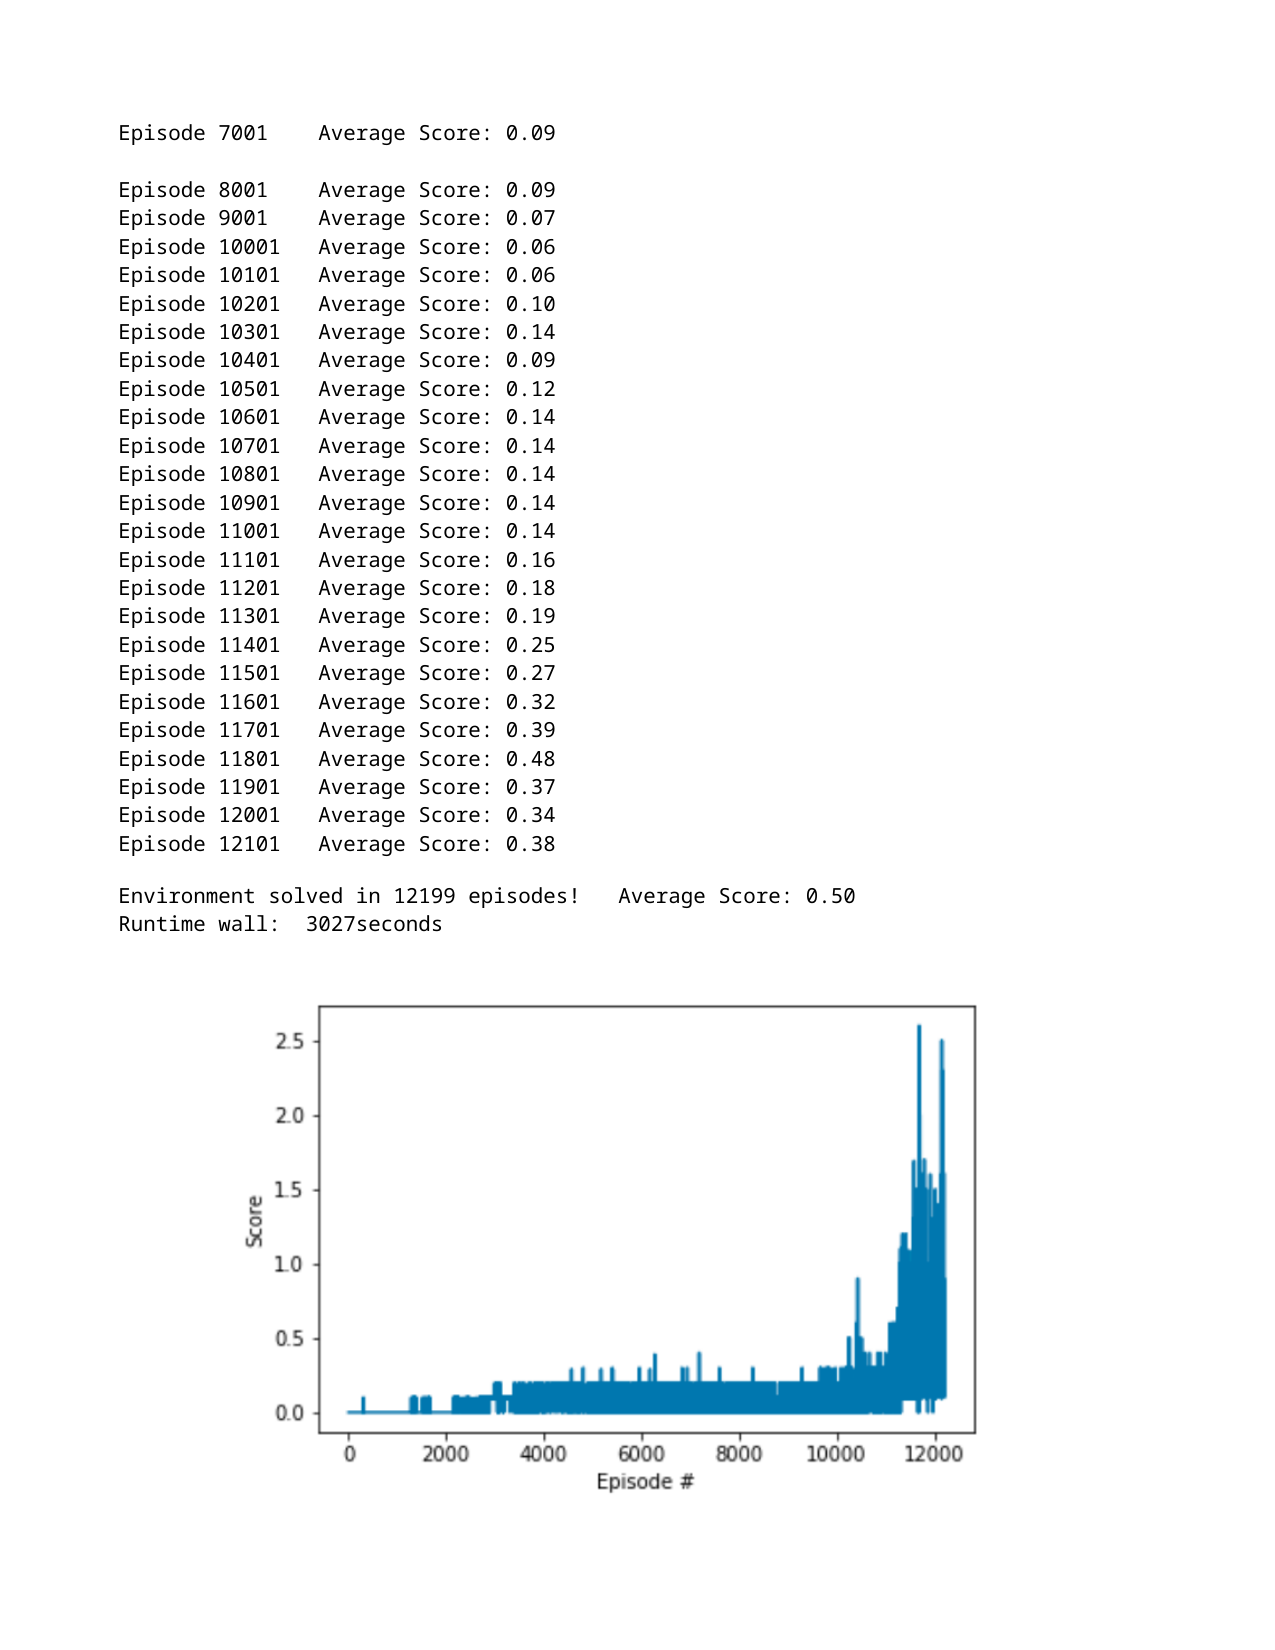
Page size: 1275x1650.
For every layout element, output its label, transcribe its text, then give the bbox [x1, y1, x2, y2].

text Episode 12101 Average Score: 0.38 [118, 829, 1157, 857]
text Episode 10601 Average Score: 0.14 [118, 402, 1157, 431]
text Episode 11001 Average Score: 0.14 [118, 516, 1157, 545]
text Episode 10301 Average Score: 0.14 [118, 317, 1157, 346]
text Environment solved in 12199 episodes! Average Score: 0.50 [118, 881, 1157, 909]
text Episode 11201 Average Score: 0.18 [118, 573, 1157, 602]
text Episode 10801 Average Score: 0.14 [118, 459, 1157, 488]
text Episode 11901 Average Score: 0.37 [118, 772, 1157, 801]
text Runtime wall: 3027seconds [118, 909, 1157, 938]
text Episode 10701 Average Score: 0.14 [118, 431, 1157, 459]
text Episode 12001 Average Score: 0.34 [118, 801, 1157, 829]
text Episode 10201 Average Score: 0.10 [118, 289, 1157, 317]
text Episode 10001 Average Score: 0.06 [118, 232, 1157, 260]
text Episode 11401 Average Score: 0.25 [118, 630, 1157, 658]
text Episode 10901 Average Score: 0.14 [118, 488, 1157, 516]
picture [230, 977, 997, 1512]
text Episode 11701 Average Score: 0.39 [118, 715, 1157, 744]
text Episode 10401 Average Score: 0.09 [118, 346, 1157, 374]
text Episode 11601 Average Score: 0.32 [118, 687, 1157, 715]
text Episode 8001 Average Score: 0.09 [118, 175, 1157, 203]
text Episode 7001 Average Score: 0.09 [118, 118, 1157, 147]
text Episode 11101 Average Score: 0.16 [118, 545, 1157, 573]
text Episode 11301 Average Score: 0.19 [118, 602, 1157, 630]
text Episode 11501 Average Score: 0.27 [118, 658, 1157, 687]
text Episode 9001 Average Score: 0.07 [118, 203, 1157, 232]
text Episode 10501 Average Score: 0.12 [118, 374, 1157, 402]
text Episode 11801 Average Score: 0.48 [118, 744, 1157, 772]
text Episode 10101 Average Score: 0.06 [118, 260, 1157, 289]
